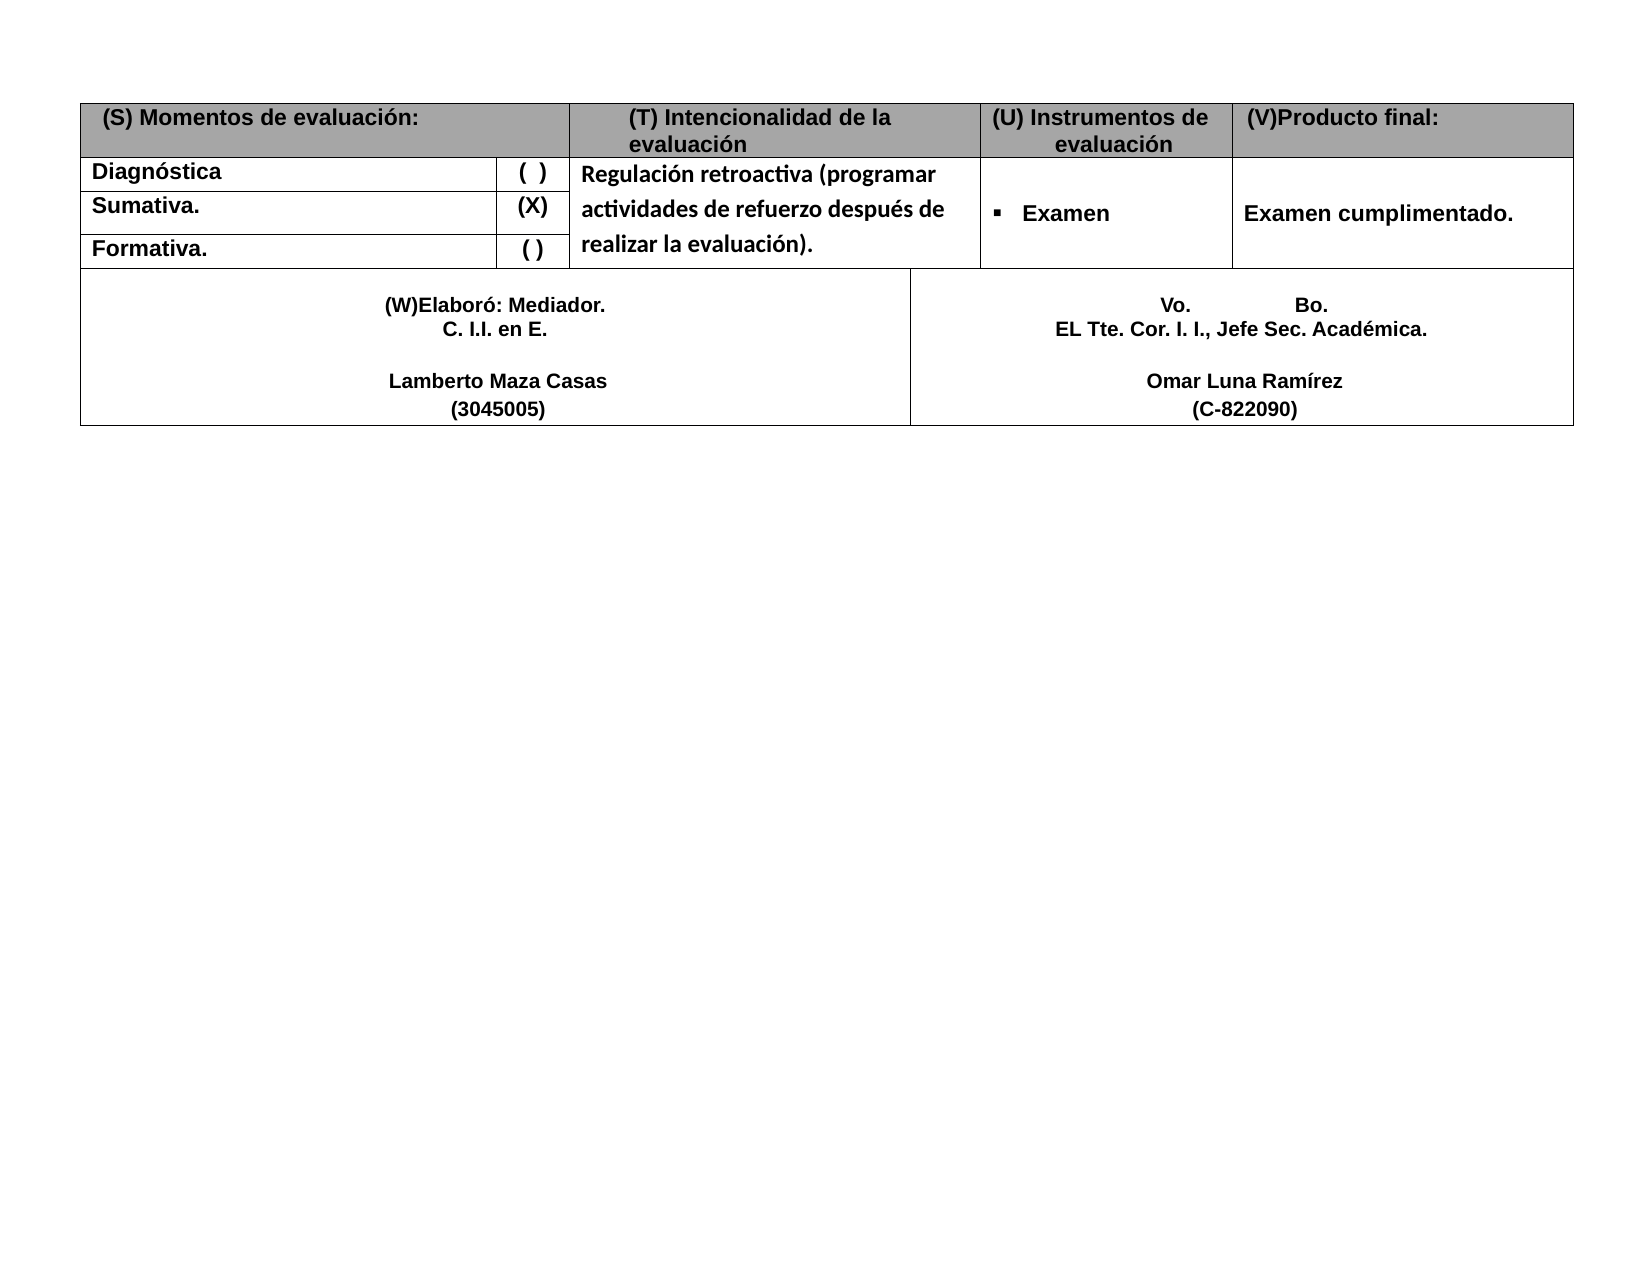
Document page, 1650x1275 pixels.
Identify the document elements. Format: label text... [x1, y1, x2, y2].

table_cell Regulación retroactiva (programar actividades de refuerzo después de realizar la evaluación). [570, 158, 980, 268]
table_cell Examen [981, 158, 1232, 268]
table_cell Examen cumplimentado. [1233, 158, 1573, 268]
table_cell (V)Producto final: [1233, 104, 1573, 157]
table_cell Diagnóstica [81, 158, 496, 191]
table_cell ( ) [497, 235, 569, 268]
table_cell Vo. Bo. EL Tte. Cor. I. I., Jefe Sec. Académica. Omar Luna Ramírez (C-822090) [911, 269, 1573, 424]
table_cell (W)Elaboró: Mediador. C. I.I. en E. Lamberto Maza Casas (3045005) [81, 269, 910, 424]
table_cell Formativa. [81, 235, 496, 268]
table_cell Sumativa. [81, 192, 496, 234]
table_cell (S) Momentos de evaluación: [81, 104, 569, 157]
table_cell (U) Instrumentos de evaluación [981, 104, 1232, 157]
table_cell ( ) [497, 158, 569, 191]
table_cell (X) [497, 192, 569, 234]
table_cell (T) Intencionalidad de la evaluación [570, 104, 980, 157]
